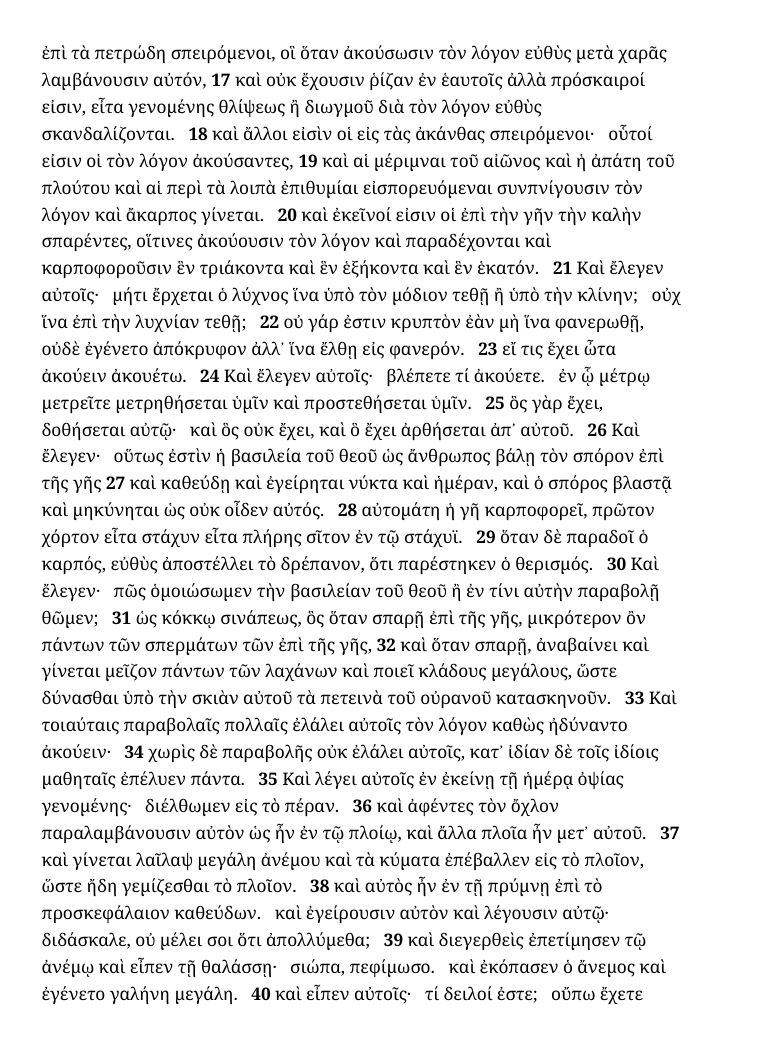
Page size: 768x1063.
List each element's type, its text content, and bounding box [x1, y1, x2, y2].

text ἐπὶ τὰ πετρώδη σπειρόμενοι, οἳ ὅταν ἀκούσωσιν τὸν λόγον εὐθὺς μετὰ χαρᾶς λαμβάνουσιν αὐτόν, 17 καὶ οὐκ ἔχουσιν ῥίζαν ἐν ἑαυτοῖς ἀλλὰ πρόσκαιροί εἰσιν, εἶτα γενομένης θλίψεως ἢ διωγμοῦ διὰ τὸν λόγον εὐθὺς σκανδαλίζονται. 18 καὶ ἄλλοι εἰσὶν οἱ εἰς τὰς ἀκάνθας σπειρόμενοι· οὗτοί εἰσιν οἱ τὸν λόγον ἀκούσαντες, 19 καὶ αἱ μέριμναι τοῦ αἰῶνος καὶ ἡ ἀπάτη τοῦ πλούτου καὶ αἱ περὶ τὰ λοιπὰ ἐπιθυμίαι εἰσπορευόμεναι συνπνίγουσιν τὸν λόγον καὶ ἄκαρπος γίνεται. 20 καὶ ἐκεῖνοί εἰσιν οἱ ἐπὶ τὴν γῆν τὴν καλὴν σπαρέντες, οἵτινες ἀκούουσιν τὸν λόγον καὶ παραδέχονται καὶ καρποφοροῦσιν ἓν τριάκοντα καὶ ἓν ἑξήκοντα καὶ ἓν ἑκατόν. 21 Καὶ ἔλεγεν αὐτοῖς· μήτι ἔρχεται ὁ λύχνος ἵνα ὑπὸ τὸν μόδιον τεθῇ ἢ ὑπὸ τὴν κλίνην; οὐχ ἵνα ἐπὶ τὴν λυχνίαν τεθῇ; 22 οὐ γάρ ἐστιν κρυπτὸν ἐὰν μὴ ἵνα φανερωθῇ, οὐδὲ ἐγένετο ἀπόκρυφον ἀλλ᾽ ἵνα ἔλθῃ εἰς φανερόν. 23 εἴ τις ἔχει ὦτα ἀκούειν ἀκουέτω. 24 Καὶ ἔλεγεν αὐτοῖς· βλέπετε τί ἀκούετε. ἐν ᾧ μέτρῳ μετρεῖτε μετρηθήσεται ὑμῖν καὶ προστεθήσεται ὑμῖν. 25 ὃς γὰρ ἔχει, δοθήσεται αὐτῷ· καὶ ὃς οὐκ ἔχει, καὶ ὃ ἔχει ἀρθήσεται ἀπ᾽ αὐτοῦ. 26 Καὶ ἔλεγεν· οὕτως ἐστὶν ἡ βασιλεία τοῦ θεοῦ ὡς ἄνθρωπος βάλῃ τὸν σπόρον ἐπὶ τῆς γῆς 27 καὶ καθεύδῃ καὶ ἐγείρηται νύκτα καὶ ἡμέραν, καὶ ὁ σπόρος βλαστᾷ καὶ μηκύνηται ὡς οὐκ οἶδεν αὐτός. 28 αὐτομάτη ἡ γῆ καρποφορεῖ, πρῶτον χόρτον εἶτα στάχυν εἶτα πλήρης σῖτον ἐν τῷ στάχυϊ. 29 ὅταν δὲ παραδοῖ ὁ καρπός, εὐθὺς ἀποστέλλει τὸ δρέπανον, ὅτι παρέστηκεν ὁ θερισμός. 30 Καὶ ἔλεγεν· πῶς ὁμοιώσωμεν τὴν βασιλείαν τοῦ θεοῦ ἢ ἐν τίνι αὐτὴν παραβολῇ θῶμεν; 31 ὡς κόκκῳ σινάπεως, ὃς ὅταν σπαρῇ ἐπὶ τῆς γῆς, μικρότερον ὂν πάντων τῶν σπερμάτων τῶν ἐπὶ τῆς γῆς, 32 καὶ ὅταν σπαρῇ, ἀναβαίνει καὶ γίνεται μεῖζον πάντων τῶν λαχάνων καὶ ποιεῖ κλάδους μεγάλους, ὥστε δύνασθαι ὑπὸ τὴν σκιὰν αὐτοῦ τὰ πετεινὰ τοῦ οὐρανοῦ κατασκηνοῦν. 33 Καὶ τοιαύταις παραβολαῖς πολλαῖς ἐλάλει αὐτοῖς τὸν λόγον καθὼς ἠδύναντο ἀκούειν· 34 χωρὶς δὲ παραβολῆς οὐκ ἐλάλει αὐτοῖς, κατ᾽ ἰδίαν δὲ τοῖς ἰδίοις μαθηταῖς ἐπέλυεν πάντα. 35 Καὶ λέγει αὐτοῖς ἐν ἐκείνῃ τῇ ἡμέρᾳ ὀψίας γενομένης· διέλθωμεν εἰς τὸ πέραν. 36 καὶ ἀφέντες τὸν ὄχλον παραλαμβάνουσιν αὐτὸν ὡς ἦν ἐν τῷ πλοίῳ, καὶ ἄλλα πλοῖα ἦν μετ᾽ αὐτοῦ. 37 καὶ γίνεται λαῖλαψ μεγάλη ἀνέμου καὶ τὰ κύματα ἐπέβαλλεν εἰς τὸ πλοῖον, ὥστε ἤδη γεμίζεσθαι τὸ πλοῖον. 38 καὶ αὐτὸς ἦν ἐν τῇ πρύμνῃ ἐπὶ τὸ προσκεφάλαιον καθεύδων. καὶ ἐγείρουσιν αὐτὸν καὶ λέγουσιν αὐτῷ· διδάσκαλε, οὐ μέλει σοι ὅτι ἀπολλύμεθα; 39 καὶ διεγερθεὶς ἐπετίμησεν τῷ ἀνέμῳ καὶ εἶπεν τῇ θαλάσσῃ· σιώπα, πεφίμωσο. καὶ ἐκόπασεν ὁ ἄνεμος καὶ ἐγένετο γαλήνη μεγάλη. 40 καὶ εἶπεν αὐτοῖς· τί δειλοί ἐστε; οὔπω ἔχετε [41, 41, 685, 1005]
